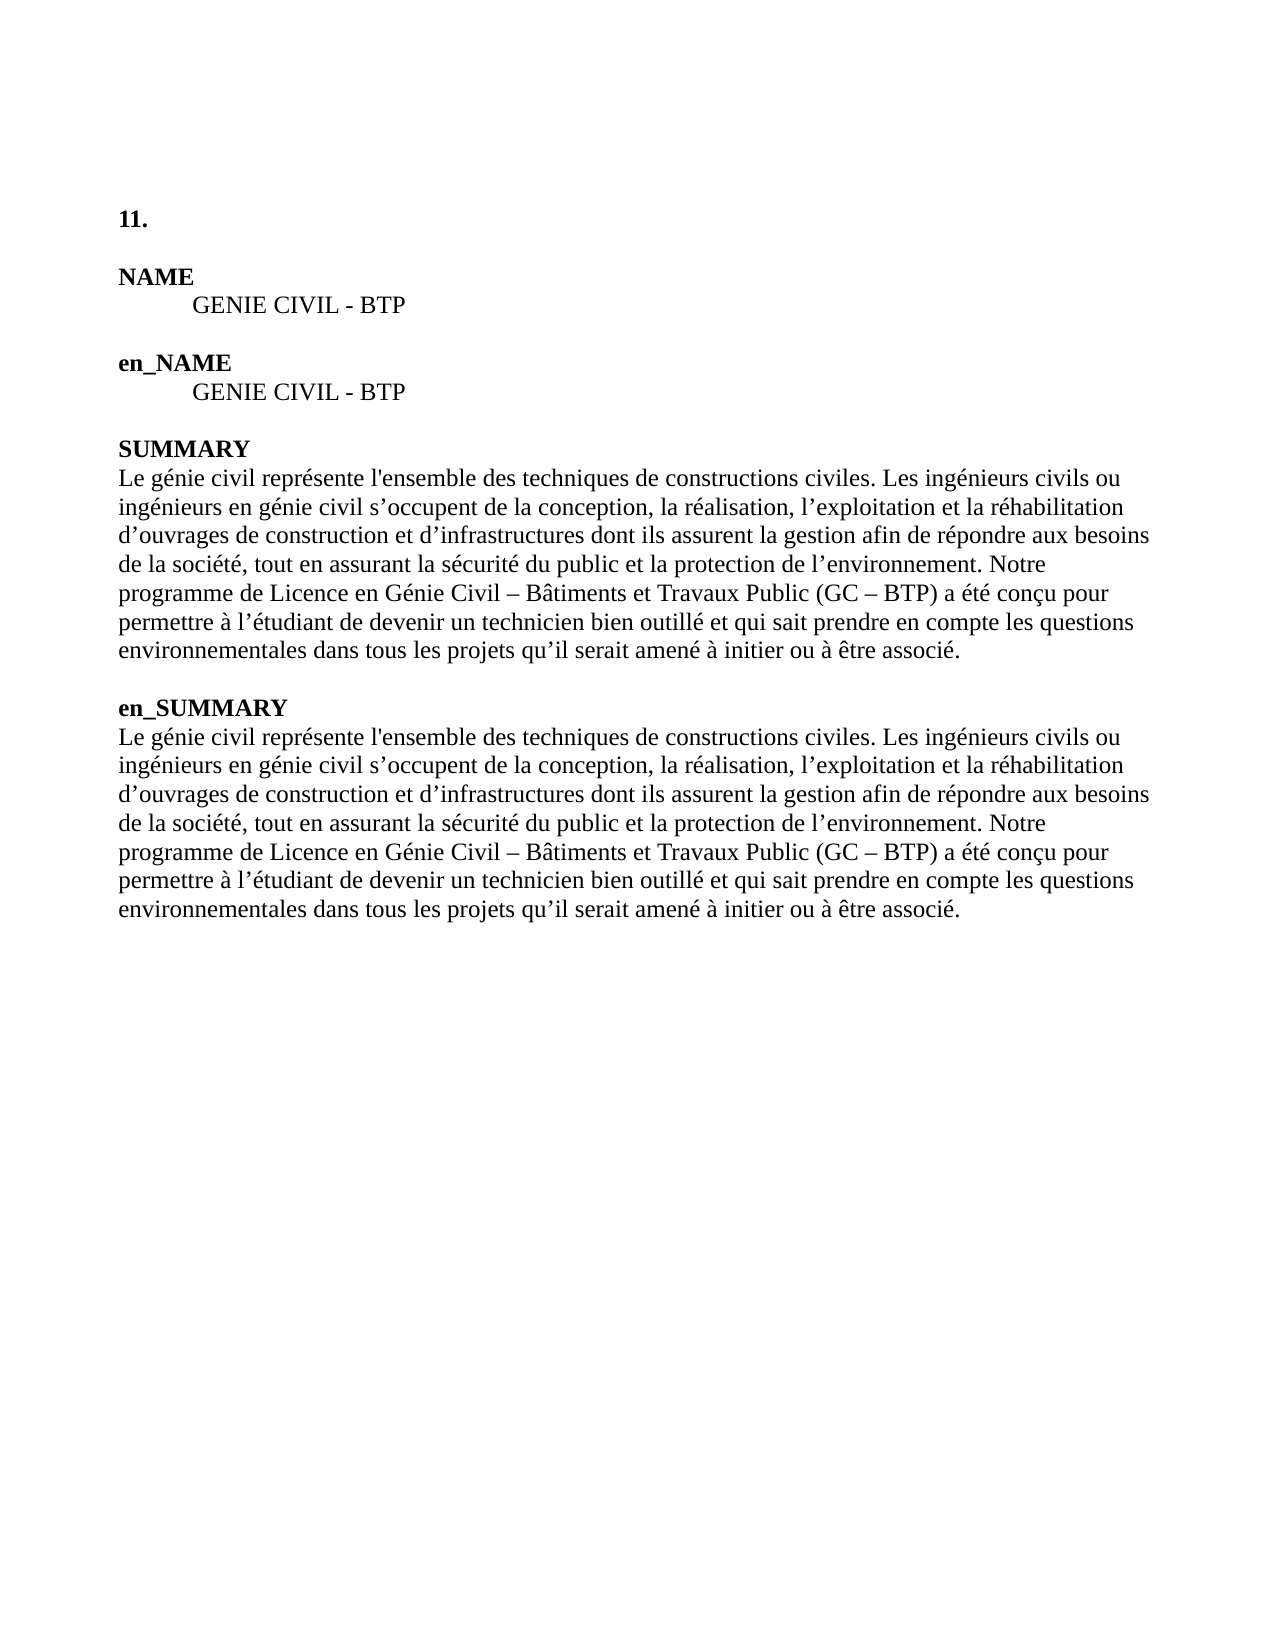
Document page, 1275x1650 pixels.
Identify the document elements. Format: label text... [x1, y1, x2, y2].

text GENIE CIVIL - BTP [118, 291, 1157, 319]
text NAME [118, 262, 1157, 291]
text GENIE CIVIL - BTP [118, 377, 1157, 406]
text Le génie civil représente l'ensemble des techniques de constructions civiles. Les ingénieurs civils ou ingénieurs en génie civil s’occupent de la conception, la réalisation, l’exploitation et la réhabilitation d’ouvrages de construction et d’infrastructures dont ils assurent la gestion afin de répondre aux besoins de la société, tout en assurant la sécurité du public et la protection de l’environnement. Notre programme de Licence en Génie Civil – Bâtiments et Travaux Public (GC – BTP) a été conçu pour permettre à l’étudiant de devenir un technicien bien outillé et qui sait prendre en compte les questions environnementales dans tous les projets qu’il serait amené à initier ou à être associé. [118, 463, 1157, 664]
text en_SUMMARY [118, 693, 1157, 722]
text SUMMARY [118, 434, 1157, 463]
text 11. [118, 204, 1157, 233]
text en_NAME [118, 348, 1157, 377]
text Le génie civil représente l'ensemble des techniques de constructions civiles. Les ingénieurs civils ou ingénieurs en génie civil s’occupent de la conception, la réalisation, l’exploitation et la réhabilitation d’ouvrages de construction et d’infrastructures dont ils assurent la gestion afin de répondre aux besoins de la société, tout en assurant la sécurité du public et la protection de l’environnement. Notre programme de Licence en Génie Civil – Bâtiments et Travaux Public (GC – BTP) a été conçu pour permettre à l’étudiant de devenir un technicien bien outillé et qui sait prendre en compte les questions environnementales dans tous les projets qu’il serait amené à initier ou à être associé. [118, 722, 1157, 923]
